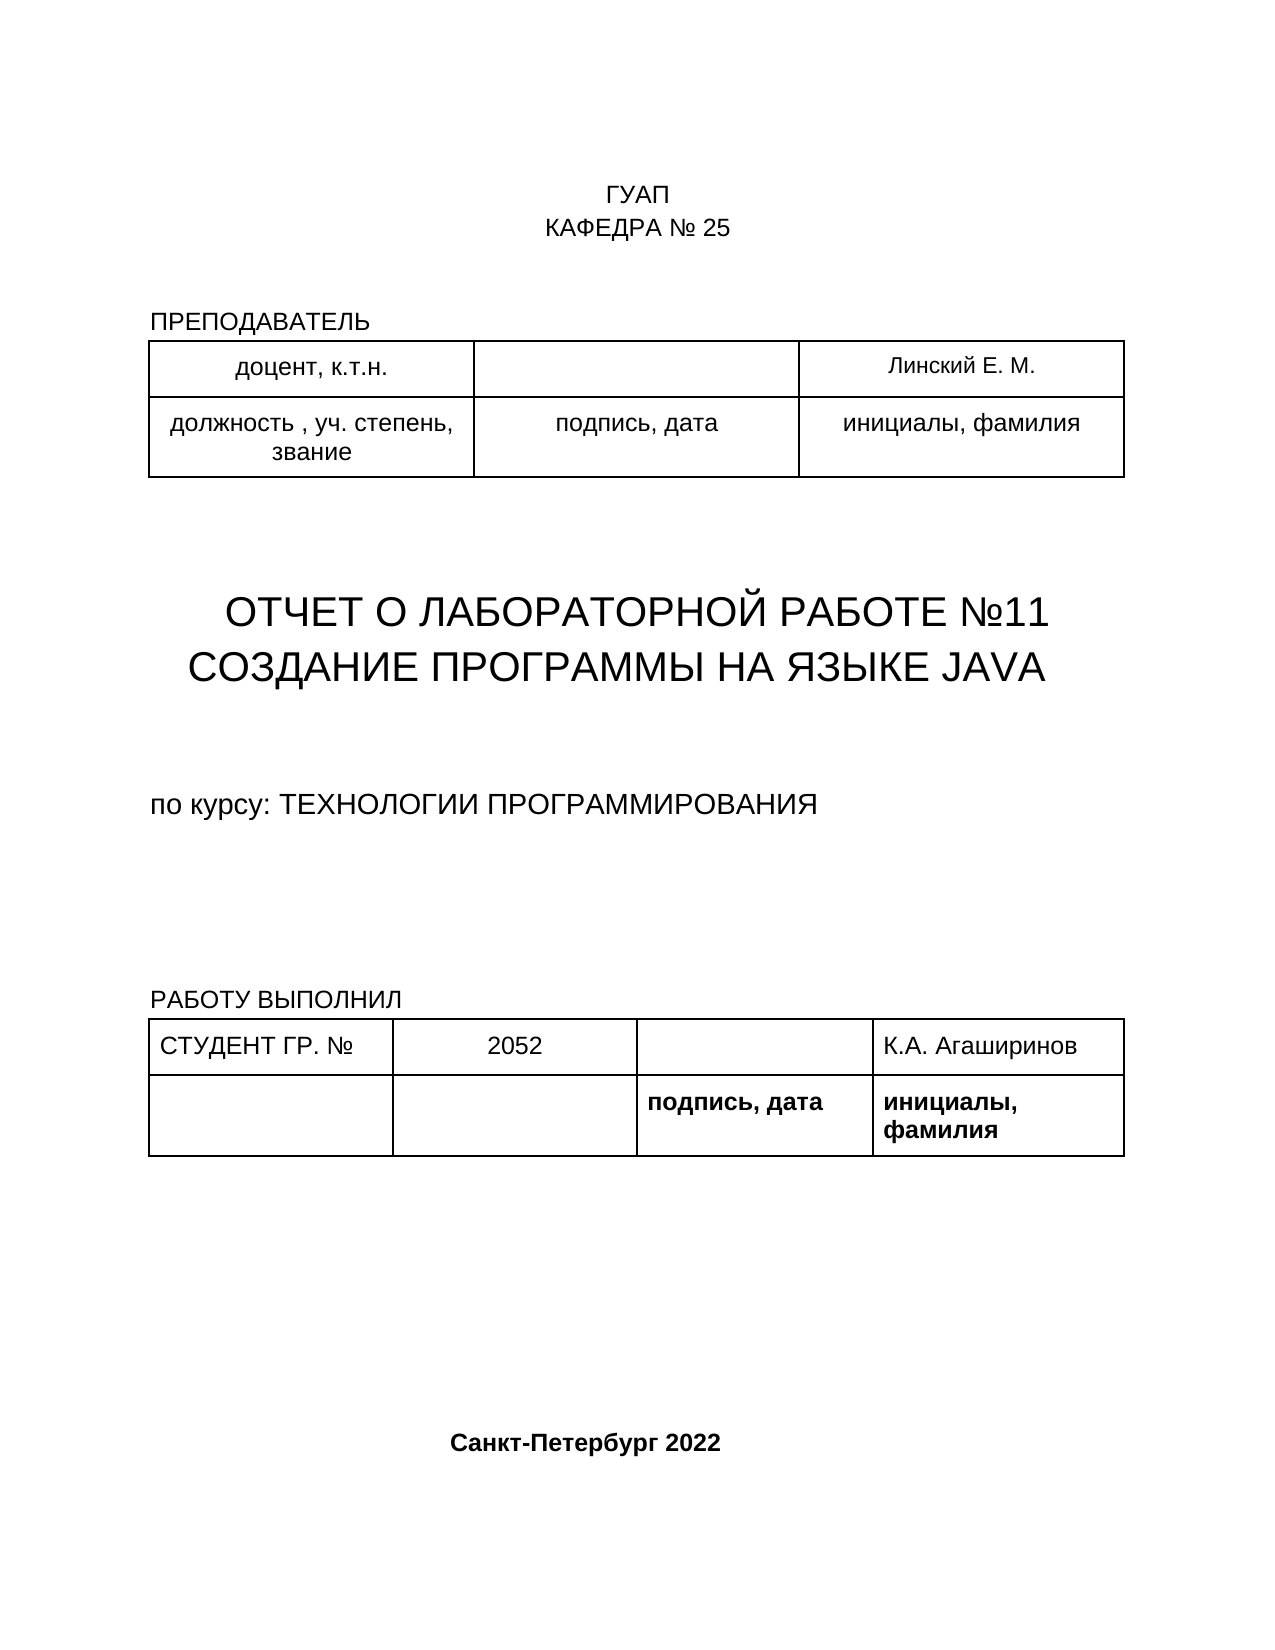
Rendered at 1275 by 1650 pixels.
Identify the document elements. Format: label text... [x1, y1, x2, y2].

table_header К.А. Агаширинов [874, 1020, 1123, 1074]
text ПРЕПОДАВАТЕЛЬ [150, 307, 1125, 335]
table_header доцент, к.т.н. [150, 342, 473, 396]
table_cell [394, 1076, 636, 1154]
table_header 2052 [394, 1020, 636, 1074]
text ГУАП [150, 180, 1125, 209]
table_cell [150, 1076, 392, 1154]
text ОТЧЕТ О ЛАБОРАТОРНОЙ РАБОТЕ №11 [150, 587, 1125, 635]
table_header Линский Е. М. [800, 342, 1123, 396]
text РАБОТУ ВЫПОЛНИЛ [150, 985, 1125, 1014]
table_cell подпись, дата [475, 398, 798, 476]
text СОЗДАНИЕ ПРОГРАММЫ НА ЯЗЫКЕ JAVA [150, 642, 1125, 690]
text Санкт-Петербург 2022 [450, 1428, 1125, 1457]
table_cell инициалы, фамилия [874, 1076, 1123, 1154]
text КАФЕДРА № 25 [150, 213, 1125, 242]
table_header СТУДЕНТ ГР. № [150, 1020, 392, 1074]
table_cell должность , уч. степень, звание [150, 398, 473, 476]
table_header [638, 1020, 872, 1074]
table_cell подпись, дата [638, 1076, 872, 1154]
table_cell инициалы, фамилия [800, 398, 1123, 476]
table_header [475, 342, 798, 396]
subtitle по курсу: ТЕХНОЛОГИИ ПРОГРАММИРОВАНИЯ [150, 787, 1125, 821]
